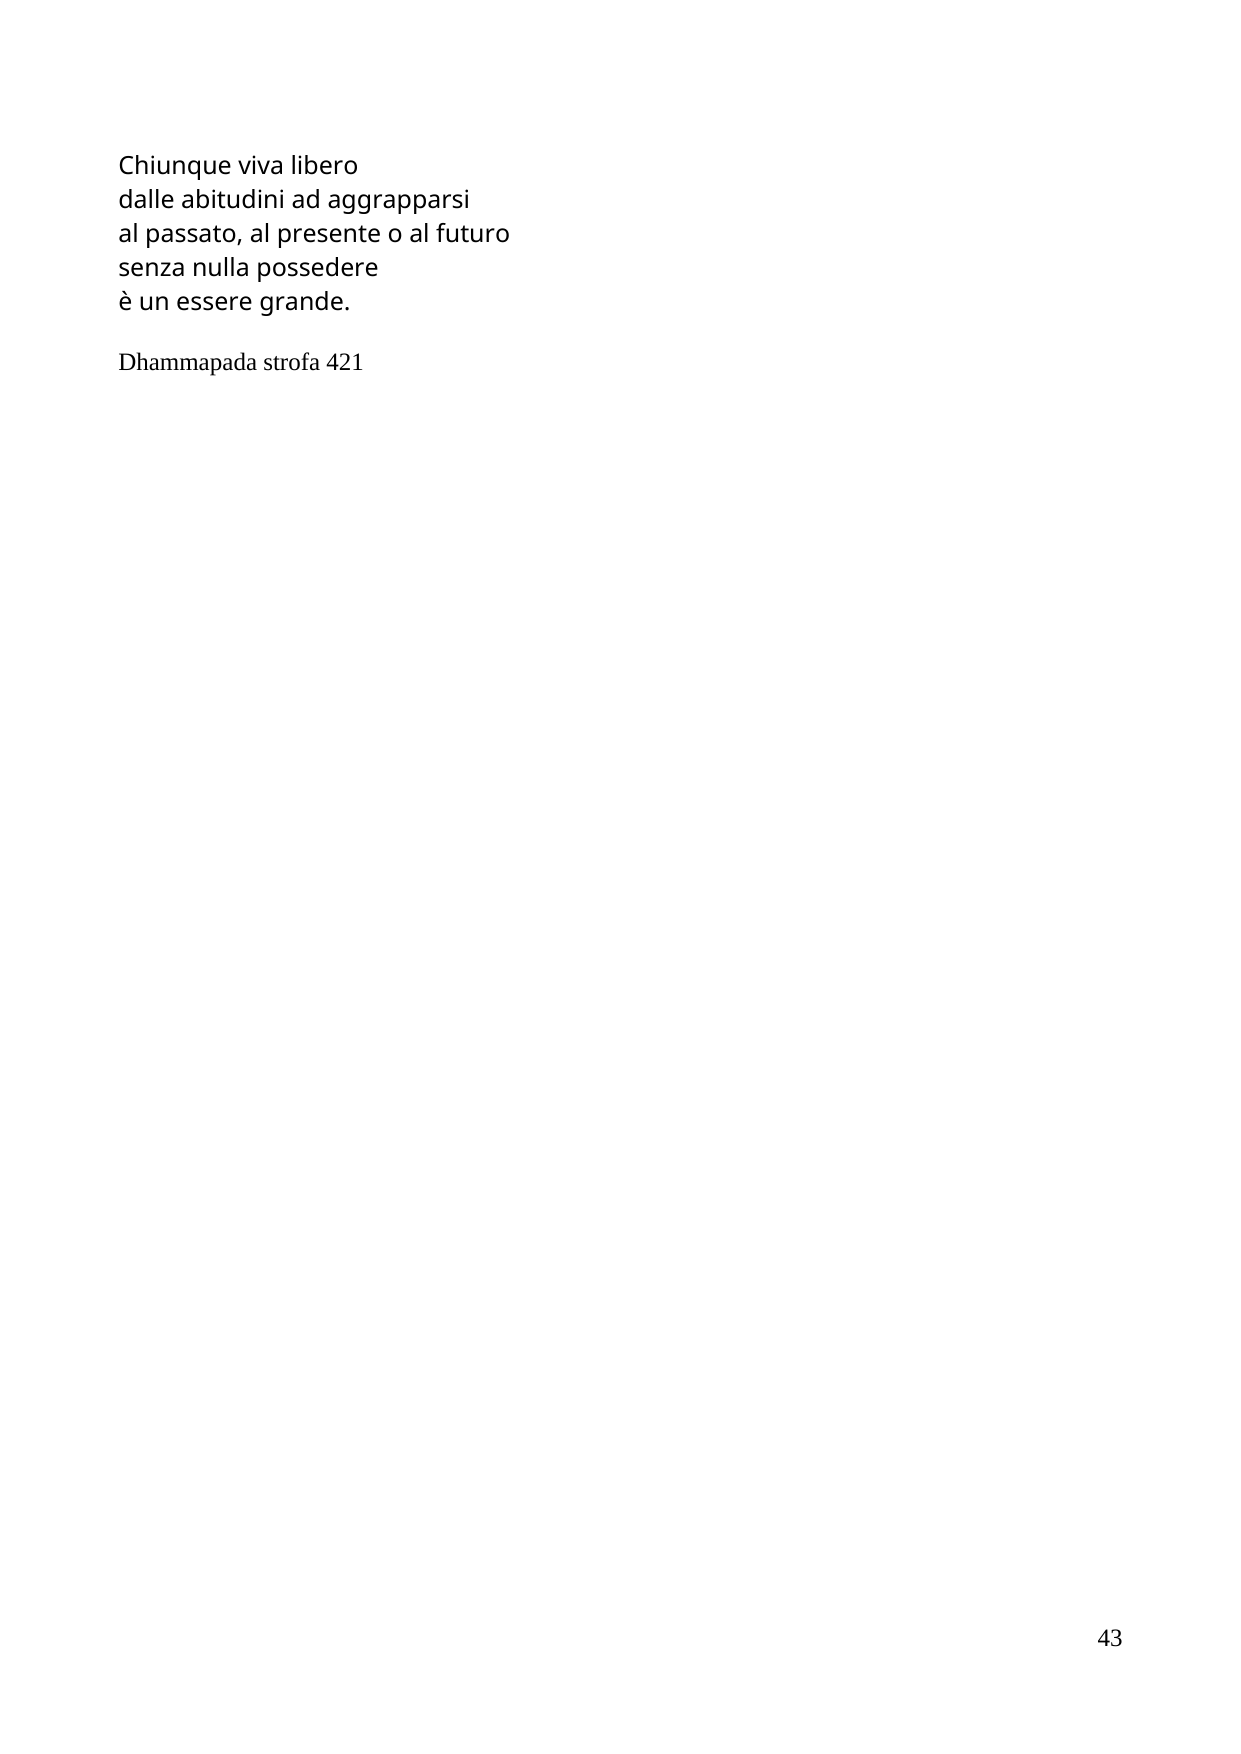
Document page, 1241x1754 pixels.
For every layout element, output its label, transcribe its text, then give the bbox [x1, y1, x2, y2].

text Chiunque viva libero [118, 148, 1122, 182]
text al passato, al presente o al futuro [118, 216, 1122, 250]
text Dhammapada strofa 421 [118, 347, 1122, 375]
text senza nulla possedere [118, 250, 1122, 284]
text è un essere grande. [118, 284, 1122, 318]
text dalle abitudini ad aggrapparsi [118, 182, 1122, 216]
